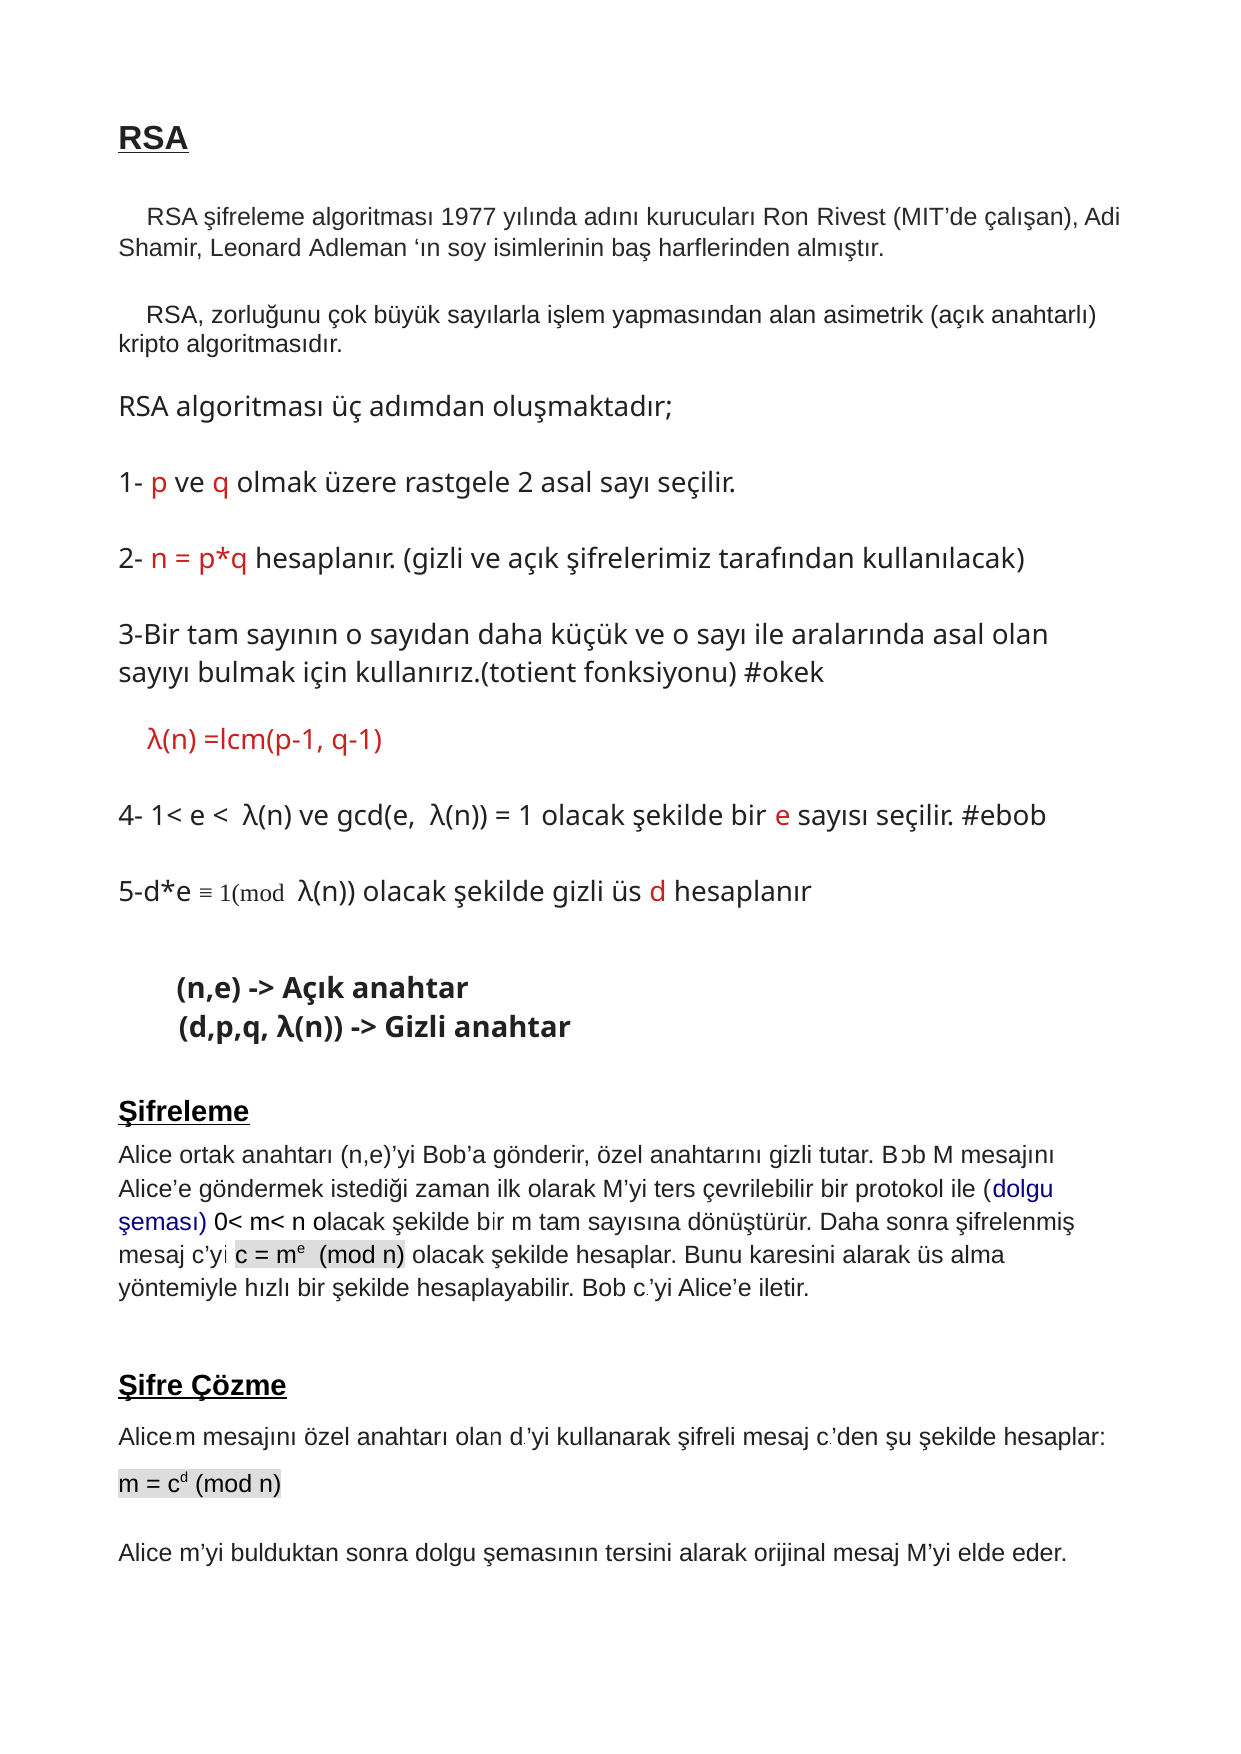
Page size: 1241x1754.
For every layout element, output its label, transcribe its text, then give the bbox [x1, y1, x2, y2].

text RSA, zorluğunu çok büyük sayılarla işlem yapmasından alan asimetrik (açık anahtarlı) kripto algoritmasıdır. [118, 300, 1122, 358]
text (n,e) -> Açık anahtar [118, 967, 1122, 1007]
subtitle Şifreleme [118, 1094, 1122, 1128]
text Alice ortak anahtarı (n,e)’yi Bob’a gönderir, özel anahtarını gizli tutar. Bob M mesajını Alice’e göndermek istediği zaman ilk olarak M’yi ters çevrilebilir bir protokol ile (dolgu şeması) 0< m< n olacak şekilde bir m tam sayısına dönüştürür. Daha sonra şifrelenmiş mesaj c’yi c = me (mod n) olacak şekilde hesaplar. Bunu karesini alarak üs alma yöntemiyle hızlı bir şekilde hesaplayabilir. Bob c’yi Alice’e iletir. [118, 1141, 1122, 1301]
text 5-d*e ≡ 1(mod λ(n)) olacak şekilde gizli üs d hesaplanır [118, 871, 1122, 909]
subtitle Şifre Çözme [118, 1368, 1122, 1401]
text RSA şifreleme algoritması 1977 yılında adını kurucuları Ron Rivest (MIT’de çalışan), Adi Shamir, Leonard Adleman ‘ın soy isimlerinin baş harflerinden almıştır. [118, 195, 1122, 262]
text RSA algoritması üç adımdan oluşmaktadır; [118, 386, 1122, 424]
text RSA [118, 118, 1122, 157]
text (d,p,q, λ(n)) -> Gizli anahtar [118, 1007, 1122, 1046]
text m = cd (mod n) [118, 1469, 1122, 1498]
text Alice m’yi bulduktan sonra dolgu şemasının tersini alarak orijinal mesaj M’yi elde eder. [118, 1538, 1122, 1567]
text λ(n) =lcm(p-1, q-1) [118, 719, 1122, 757]
text 3-Bir tam sayının o sayıdan daha küçük ve o sayı ile aralarında asal olan sayıyı bulmak için kullanırız.(totient fonksiyonu) #okek [118, 614, 1122, 691]
text 1- p ve q olmak üzere rastgele 2 asal sayı seçilir. [118, 462, 1122, 501]
text 2- n = p*q hesaplanır. (gizli ve açık şifrelerimiz tarafından kullanılacak) [118, 538, 1122, 577]
text Alicem mesajını özel anahtarı olan d’yi kullanarak şifreli mesaj c’den şu şekilde hesaplar: [118, 1421, 1122, 1450]
text 4- 1< e < λ(n) ve gcd(e, λ(n)) = 1 olacak şekilde bir e sayısı seçilir. #ebob [118, 795, 1122, 833]
